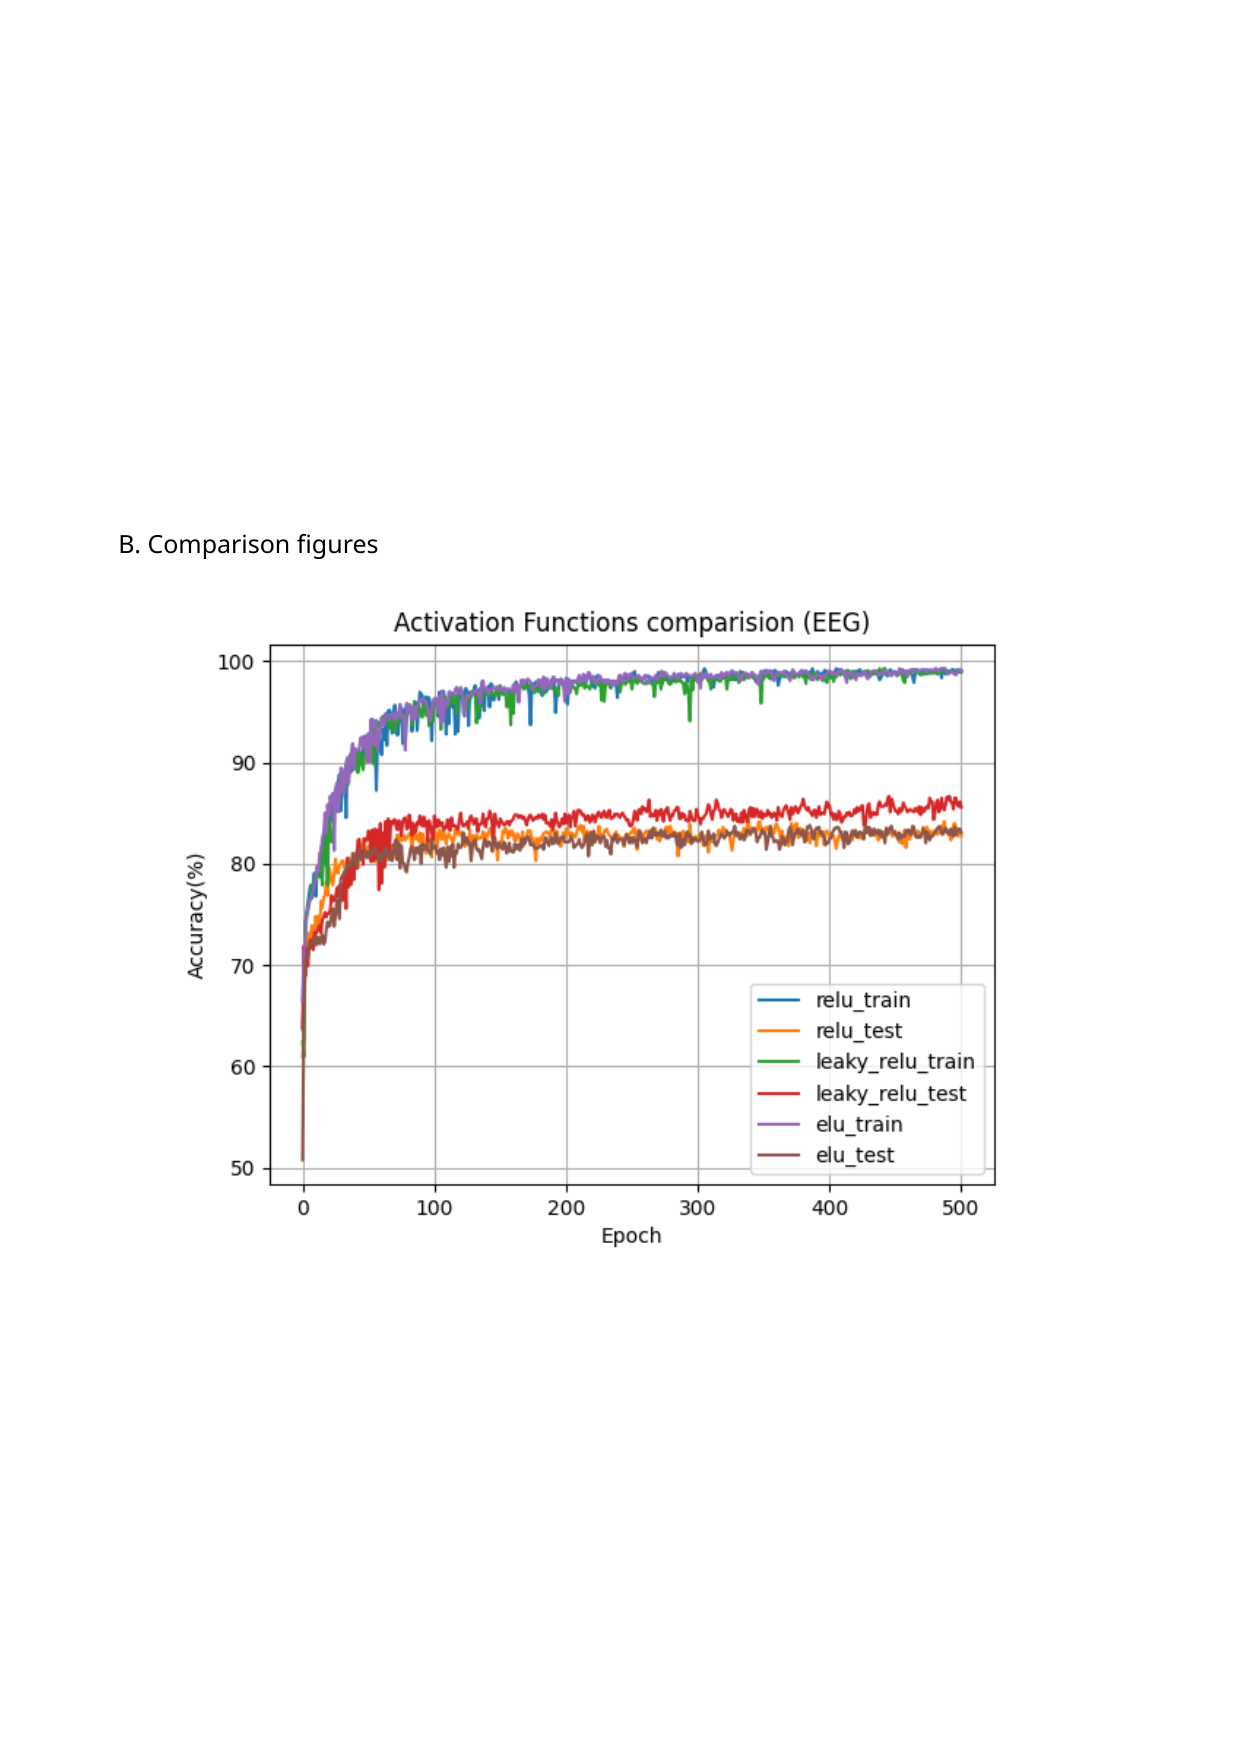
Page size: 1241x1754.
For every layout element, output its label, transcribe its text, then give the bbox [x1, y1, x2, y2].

text B. Comparison figures [118, 527, 1122, 561]
picture [153, 561, 1088, 1262]
